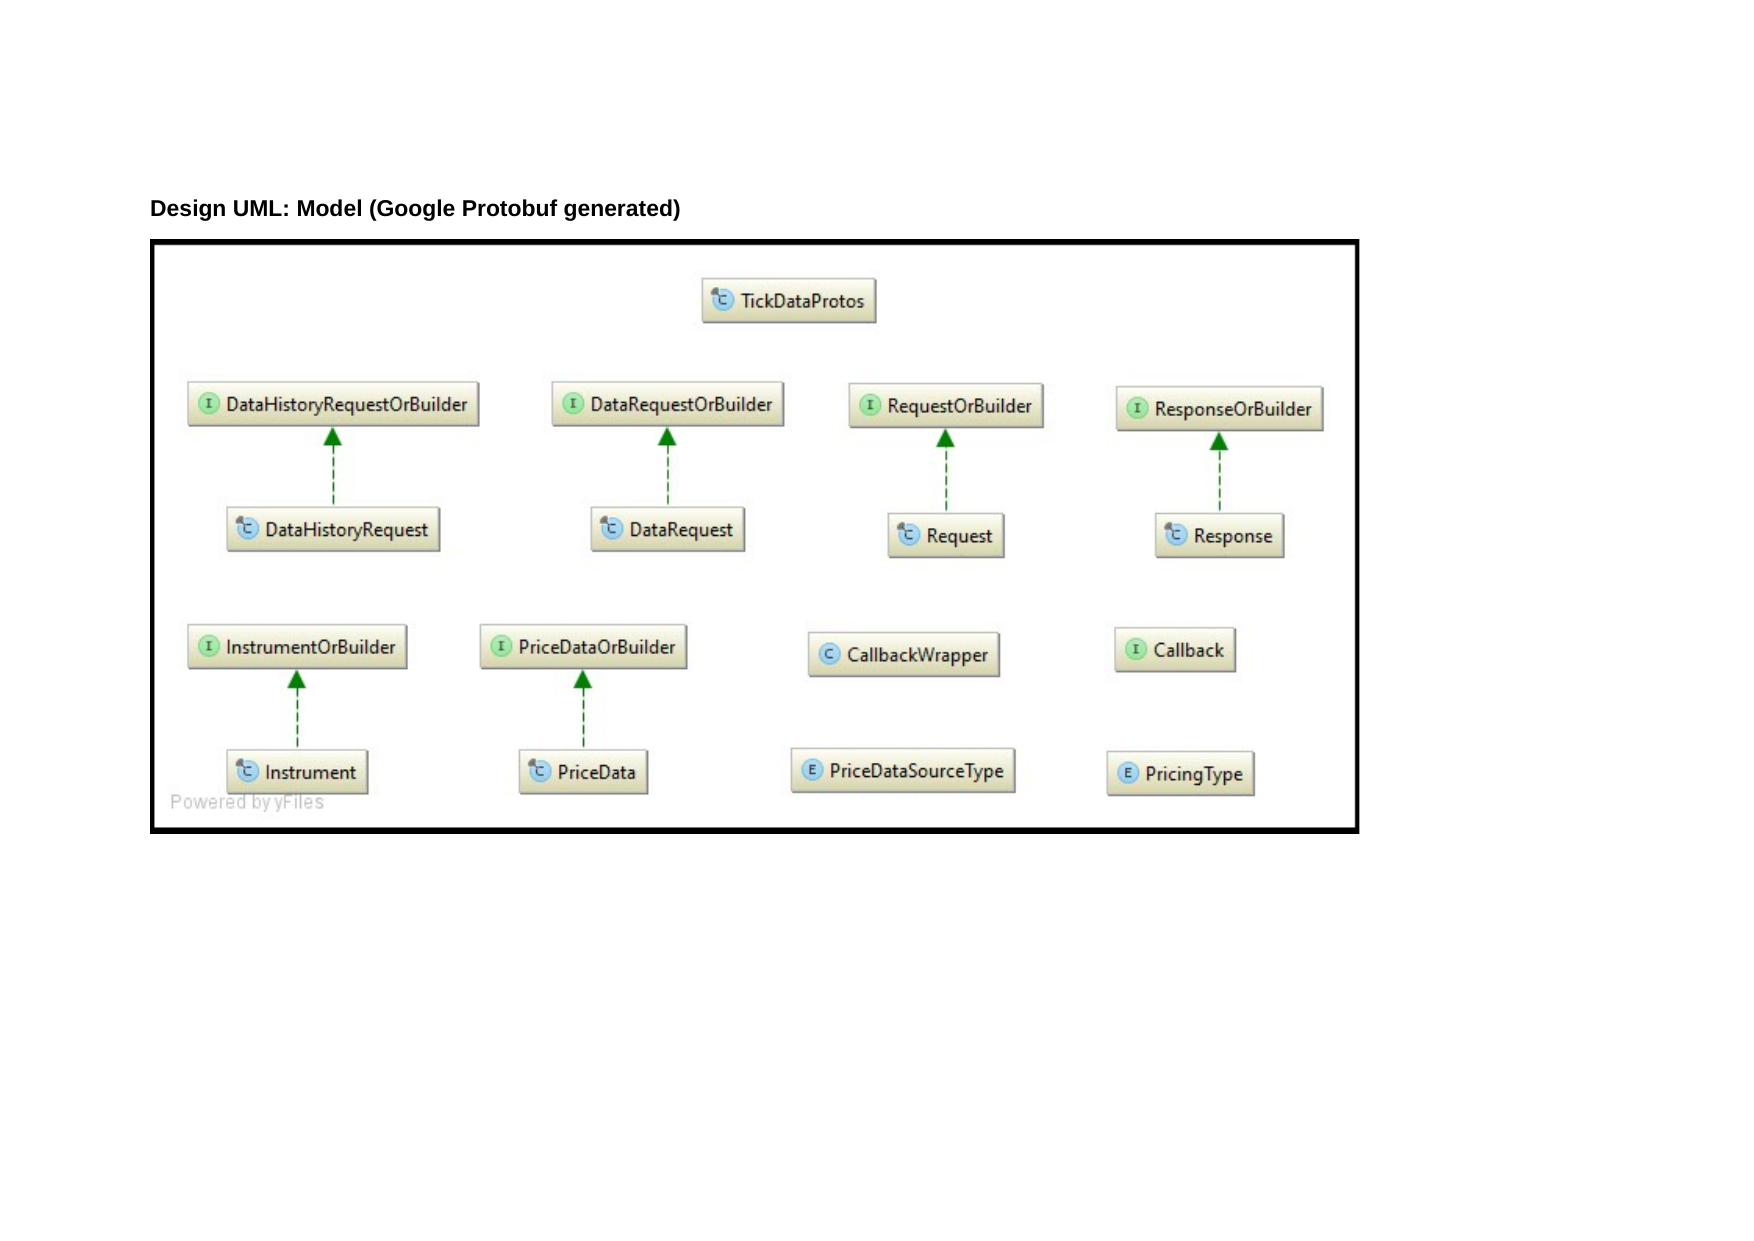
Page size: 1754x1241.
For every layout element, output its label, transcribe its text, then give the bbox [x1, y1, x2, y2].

text Design UML: Model (Google Protobuf generated) [150, 195, 1604, 221]
